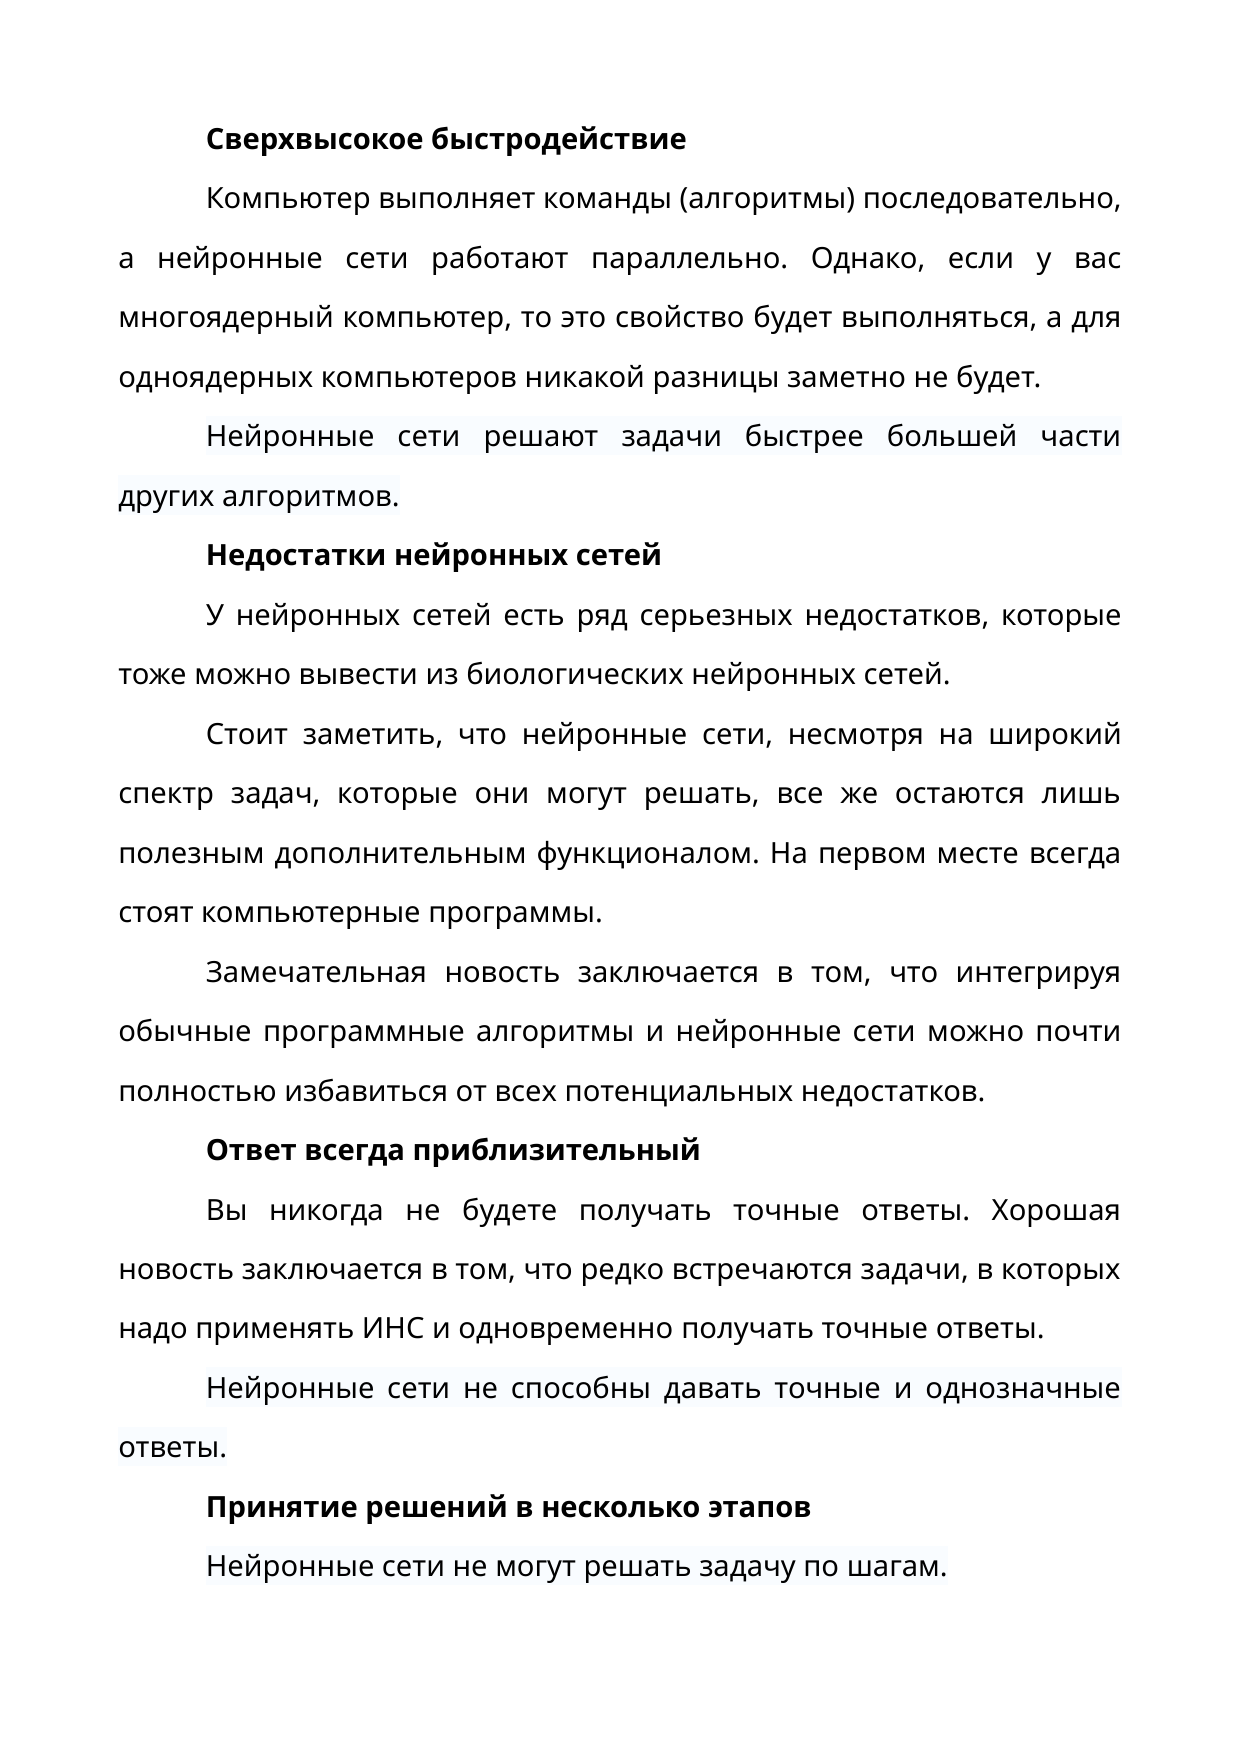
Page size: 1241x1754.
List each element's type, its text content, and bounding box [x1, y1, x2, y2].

text У нейронных сетей есть ряд серьезных недостатков, которые тоже можно вывести из биологических нейронных сетей. [118, 594, 1122, 693]
subtitle Сверхвысокое быстродействие [118, 118, 1122, 158]
text Нейронные сети не способны давать точные и однозначные ответы. [118, 1367, 1122, 1466]
text Нейронные сети не могут решать задачу по шагам. [118, 1546, 1122, 1585]
text Вы никогда не будете получать точные ответы. Хорошая новость заключается в том, что редко встречаются задачи, в которых надо применять ИНС и одновременно получать точные ответы. [118, 1189, 1122, 1347]
text Компьютер выполняет команды (алгоритмы) последовательно, а нейронные сети работают параллельно. Однако, если у вас многоядерный компьютер, то это свойство будет выполняться, а для одноядерных компьютеров никакой разницы заметно не будет. [118, 178, 1122, 396]
text Замечательная новость заключается в том, что интегрируя обычные программные алгоритмы и нейронные сети можно почти полностью избавиться от всех потенциальных недостатков. [118, 951, 1122, 1109]
subtitle Недостатки нейронных сетей [118, 534, 1122, 574]
text Стоит заметить, что нейронные сети, несмотря на широкий спектр задач, которые они могут решать, все же остаются лишь полезным дополнительным функционалом. На первом месте всегда стоят компьютерные программы. [118, 713, 1122, 931]
text Нейронные сети решают задачи быстрее большей части других алгоритмов. [118, 416, 1122, 515]
subtitle Ответ всегда приблизительный [118, 1129, 1122, 1169]
subtitle Принятие решений в несколько этапов [118, 1486, 1122, 1526]
